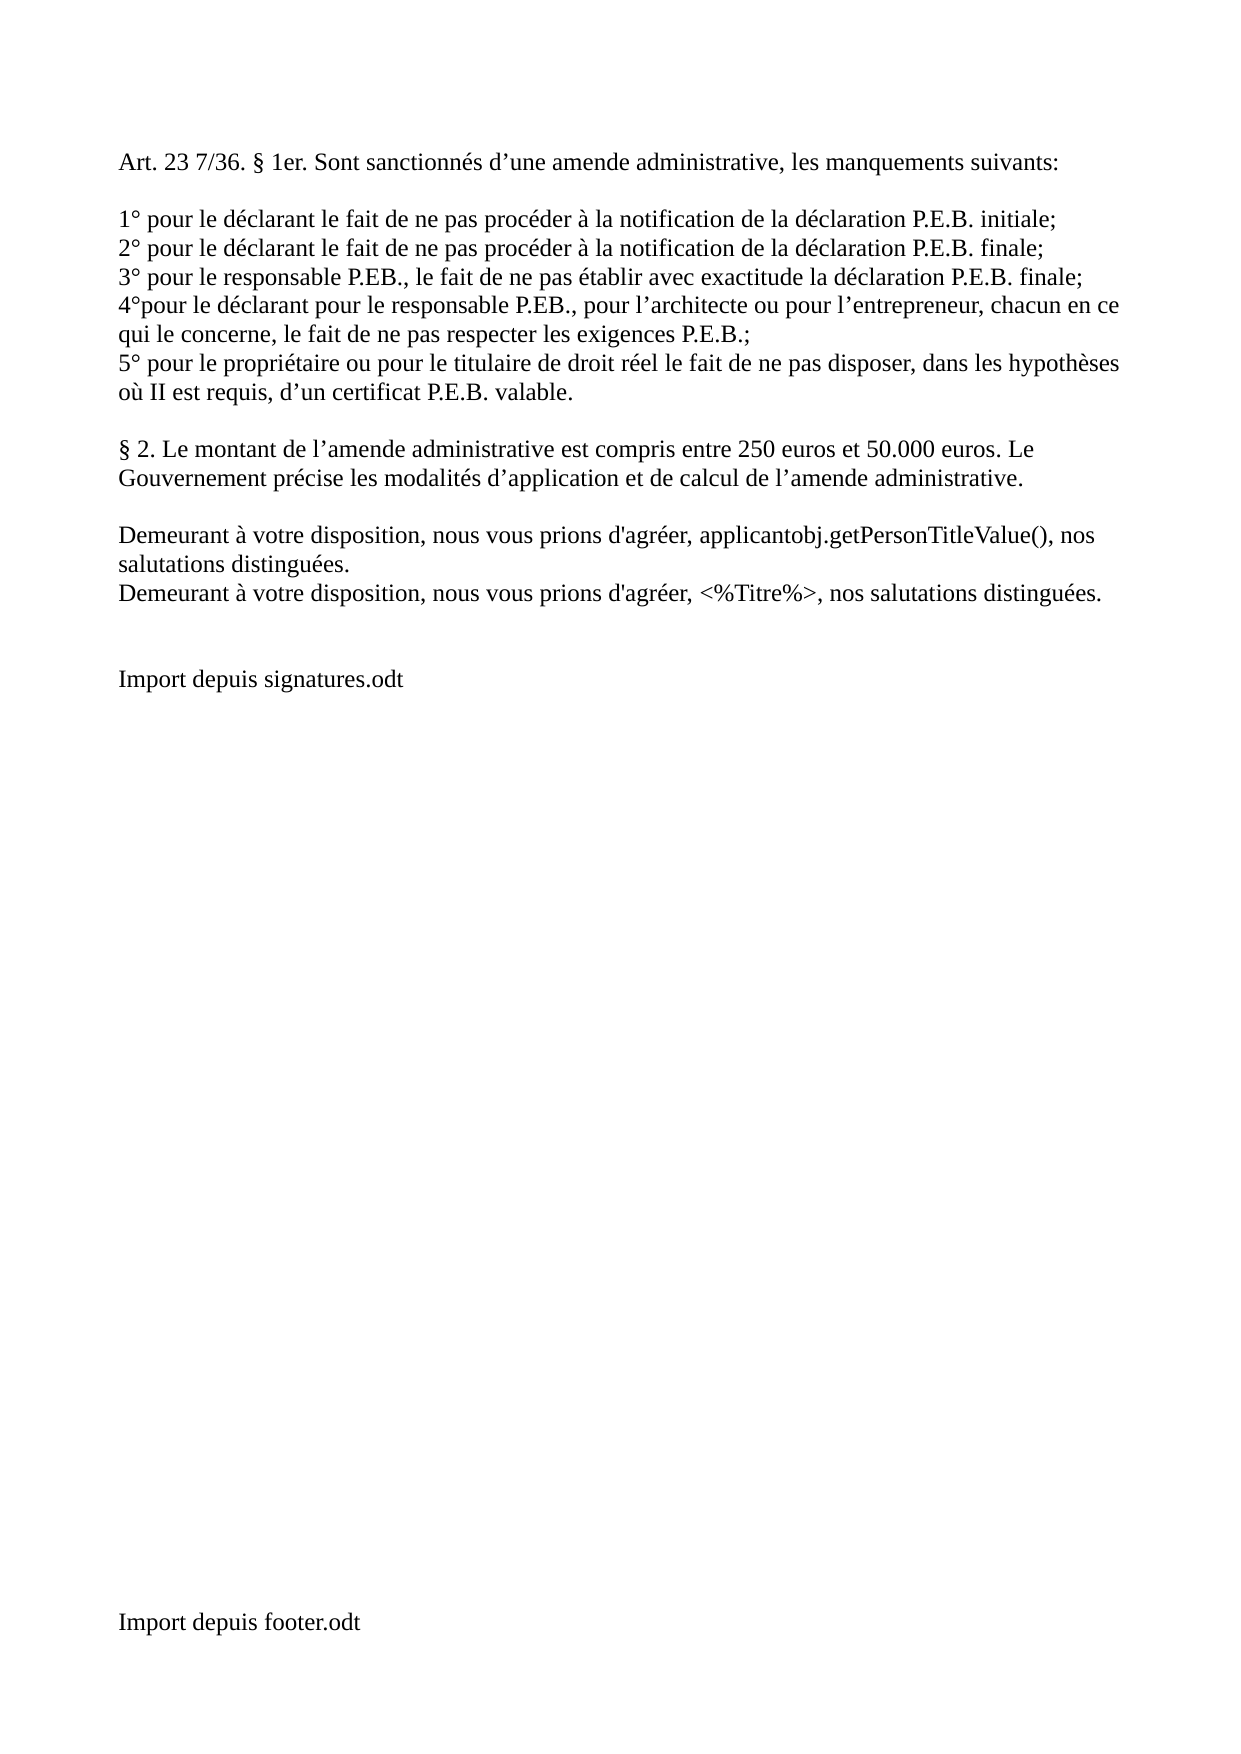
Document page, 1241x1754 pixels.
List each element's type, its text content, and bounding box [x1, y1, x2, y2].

text 4°pour le déclarant pour le responsable P.EB., pour l’architecte ou pour l’entrepreneur, chacun en ce qui le concerne, le fait de ne pas respecter les exigences P.E.B.; [118, 291, 1122, 348]
text Art. 23 7/36. § 1er. Sont sanctionnés d’une amende administrative, les manquements suivants: [118, 147, 1122, 176]
text Import depuis signatures.odt [118, 664, 1122, 693]
text Demeurant à votre disposition, nous vous prions d'agréer, applicantobj.getPersonTitleValue(), nos salutations distinguées. [118, 521, 1122, 578]
text Demeurant à votre disposition, nous vous prions d'agréer, <%Titre%>, nos salutations distinguées. [118, 578, 1122, 607]
text 5° pour le propriétaire ou pour le titulaire de droit réel le fait de ne pas disposer, dans les hypothèses où II est requis, d’un certificat P.E.B. valable. [118, 348, 1122, 406]
text 1° pour le déclarant le fait de ne pas procéder à la notification de la déclaration P.E.B. initiale; [118, 204, 1122, 233]
text 3° pour le responsable P.EB., le fait de ne pas établir avec exactitude la déclaration P.E.B. finale; [118, 262, 1122, 291]
text § 2. Le montant de l’amende administrative est compris entre 250 euros et 50.000 euros. Le Gouvernement précise les modalités d’application et de calcul de l’amende administrative. [118, 434, 1122, 492]
text 2° pour le déclarant le fait de ne pas procéder à la notification de la déclaration P.E.B. finale; [118, 233, 1122, 262]
